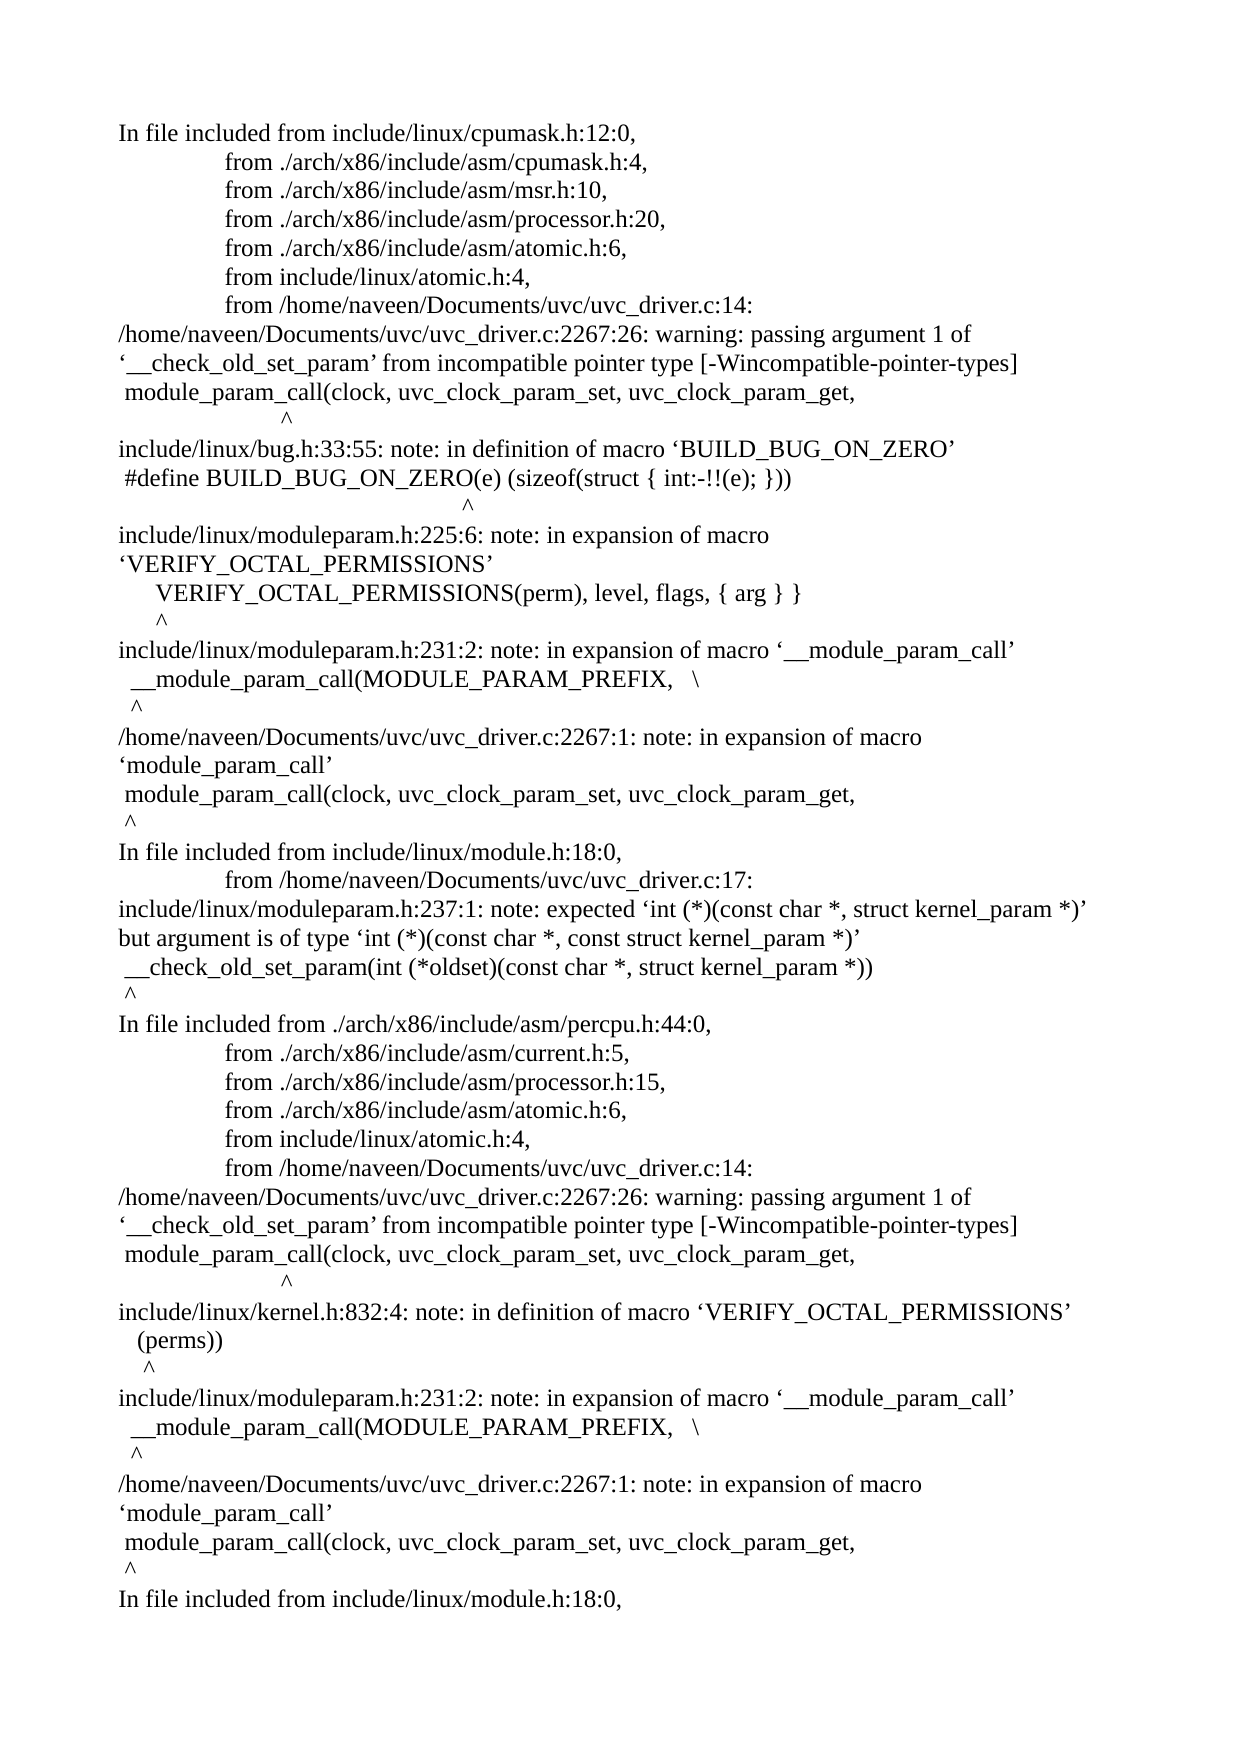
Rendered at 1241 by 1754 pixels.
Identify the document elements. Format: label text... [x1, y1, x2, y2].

text /home/naveen/Documents/uvc/uvc_driver.c:2267:1: note: in expansion of macro ‘module_param_call’ [118, 1469, 1122, 1527]
text ^ [118, 607, 1122, 636]
text ^ [118, 406, 1122, 434]
text /home/naveen/Documents/uvc/uvc_driver.c:2267:1: note: in expansion of macro ‘module_param_call’ [118, 722, 1122, 779]
text include/linux/moduleparam.h:237:1: note: expected ‘int (*)(const char *, struct kernel_param *)’ but argument is of type ‘int (*)(const char *, const struct kernel_param *)’ [118, 894, 1122, 952]
text module_param_call(clock, uvc_clock_param_set, uvc_clock_param_get, [118, 377, 1122, 406]
text from ./arch/x86/include/asm/processor.h:15, [118, 1067, 1122, 1096]
text from ./arch/x86/include/asm/processor.h:20, [118, 204, 1122, 233]
text include/linux/moduleparam.h:231:2: note: in expansion of macro ‘__module_param_call’ [118, 636, 1122, 664]
text include/linux/moduleparam.h:231:2: note: in expansion of macro ‘__module_param_call’ [118, 1383, 1122, 1412]
text from ./arch/x86/include/asm/msr.h:10, [118, 176, 1122, 204]
text include/linux/kernel.h:832:4: note: in definition of macro ‘VERIFY_OCTAL_PERMISSIONS’ [118, 1297, 1122, 1326]
text VERIFY_OCTAL_PERMISSIONS(perm), level, flags, { arg } } [118, 578, 1122, 607]
text ^ [118, 492, 1122, 521]
text from ./arch/x86/include/asm/current.h:5, [118, 1038, 1122, 1067]
text module_param_call(clock, uvc_clock_param_set, uvc_clock_param_get, [118, 779, 1122, 808]
text __module_param_call(MODULE_PARAM_PREFIX, \ [118, 664, 1122, 693]
text ^ [118, 1354, 1122, 1383]
text from ./arch/x86/include/asm/atomic.h:6, [118, 233, 1122, 262]
text from ./arch/x86/include/asm/atomic.h:6, [118, 1096, 1122, 1124]
text In file included from include/linux/cpumask.h:12:0, [118, 118, 1122, 147]
text from /home/naveen/Documents/uvc/uvc_driver.c:17: [118, 866, 1122, 894]
text /home/naveen/Documents/uvc/uvc_driver.c:2267:26: warning: passing argument 1 of ‘__check_old_set_param’ from incompatible pointer type [-Wincompatible-pointer-types] [118, 1182, 1122, 1239]
text ^ [118, 1441, 1122, 1469]
text In file included from ./arch/x86/include/asm/percpu.h:44:0, [118, 1009, 1122, 1038]
text In file included from include/linux/module.h:18:0, [118, 1584, 1122, 1613]
text from /home/naveen/Documents/uvc/uvc_driver.c:14: [118, 1153, 1122, 1182]
text module_param_call(clock, uvc_clock_param_set, uvc_clock_param_get, [118, 1239, 1122, 1268]
text /home/naveen/Documents/uvc/uvc_driver.c:2267:26: warning: passing argument 1 of ‘__check_old_set_param’ from incompatible pointer type [-Wincompatible-pointer-types] [118, 319, 1122, 377]
text (perms)) [118, 1326, 1122, 1354]
text ^ [118, 693, 1122, 722]
text from include/linux/atomic.h:4, [118, 262, 1122, 291]
text from /home/naveen/Documents/uvc/uvc_driver.c:14: [118, 291, 1122, 319]
text from ./arch/x86/include/asm/cpumask.h:4, [118, 147, 1122, 176]
text __check_old_set_param(int (*oldset)(const char *, struct kernel_param *)) [118, 952, 1122, 981]
text module_param_call(clock, uvc_clock_param_set, uvc_clock_param_get, [118, 1527, 1122, 1556]
text ^ [118, 981, 1122, 1009]
text from include/linux/atomic.h:4, [118, 1124, 1122, 1153]
text include/linux/moduleparam.h:225:6: note: in expansion of macro ‘VERIFY_OCTAL_PERMISSIONS’ [118, 521, 1122, 578]
text In file included from include/linux/module.h:18:0, [118, 837, 1122, 866]
text ^ [118, 1268, 1122, 1297]
text __module_param_call(MODULE_PARAM_PREFIX, \ [118, 1412, 1122, 1441]
text include/linux/bug.h:33:55: note: in definition of macro ‘BUILD_BUG_ON_ZERO’ [118, 434, 1122, 463]
text #define BUILD_BUG_ON_ZERO(e) (sizeof(struct { int:-!!(e); })) [118, 463, 1122, 492]
text ^ [118, 808, 1122, 837]
text ^ [118, 1556, 1122, 1584]
